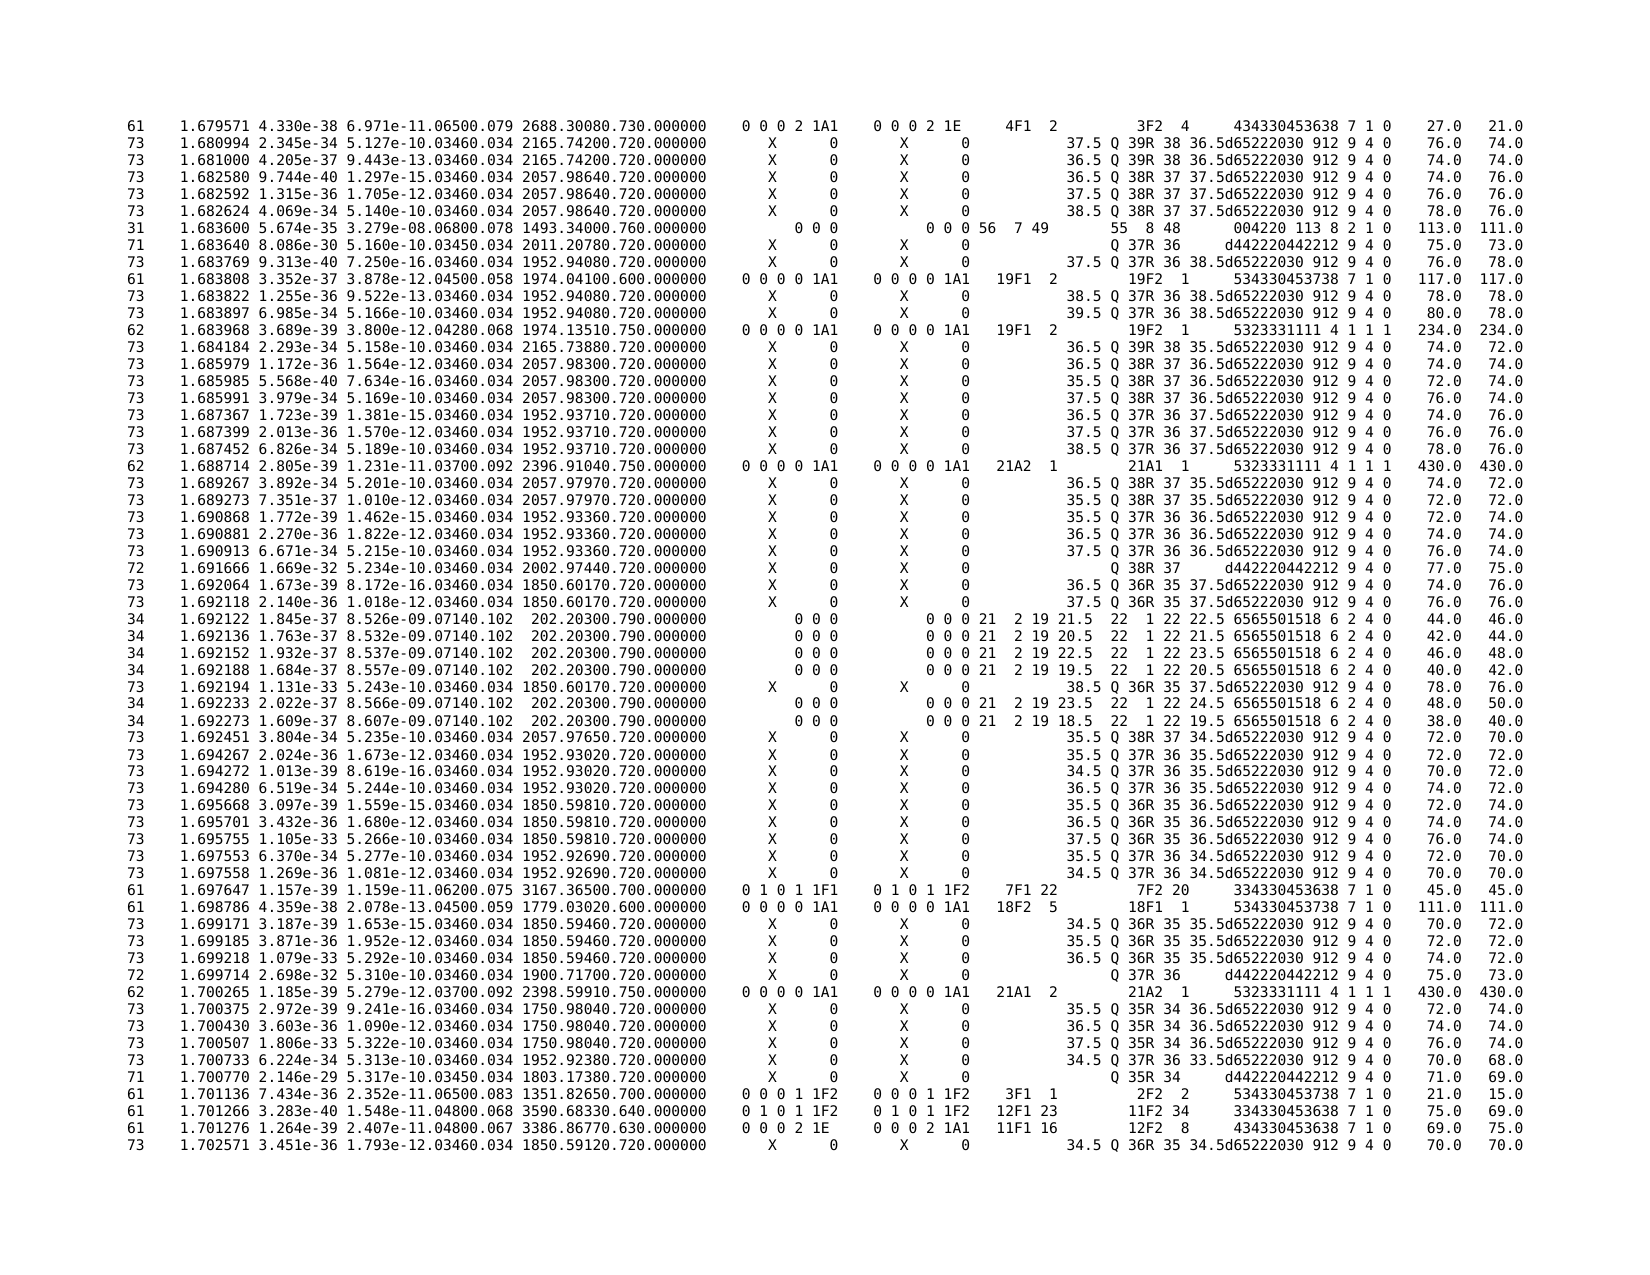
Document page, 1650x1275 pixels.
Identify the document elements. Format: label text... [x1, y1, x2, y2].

text 61 1.697647 1.157e-39 1.159e-11.06200.075 3167.36500.700.000000 0 1 0 1 1F1 0 1 0 1 1F2 7F1 22 7F2 20 334330453638 7 1 0 45.0 45.0 [118, 882, 1532, 899]
text 72 1.691666 1.669e-32 5.234e-10.03460.034 2002.97440.720.000000 X 0 X 0 Q 38R 37 d442220442212 9 4 0 77.0 75.0 [118, 559, 1532, 577]
text 61 1.701266 3.283e-40 1.548e-11.04800.068 3590.68330.640.000000 0 1 0 1 1F2 0 1 0 1 1F2 12F1 23 11F2 34 334330453638 7 1 0 75.0 69.0 [118, 1103, 1532, 1120]
text 61 1.683808 3.352e-37 3.878e-12.04500.058 1974.04100.600.000000 0 0 0 0 1A1 0 0 0 0 1A1 19F1 2 19F2 1 534330453738 7 1 0 117.0 117.0 [118, 271, 1532, 288]
text 73 1.682592 1.315e-36 1.705e-12.03460.034 2057.98640.720.000000 X 0 X 0 37.5 Q 38R 37 37.5d65222030 912 9 4 0 76.0 76.0 [118, 186, 1532, 203]
text 62 1.683968 3.689e-39 3.800e-12.04280.068 1974.13510.750.000000 0 0 0 0 1A1 0 0 0 0 1A1 19F1 2 19F2 1 5323331111 4 1 1 1 234.0 234.0 [118, 322, 1532, 339]
text 34 1.692273 1.609e-37 8.607e-09.07140.102 202.20300.790.000000 0 0 0 0 0 0 21 2 19 18.5 22 1 22 19.5 6565501518 6 2 4 0 38.0 40.0 [118, 712, 1532, 729]
text 34 1.692136 1.763e-37 8.532e-09.07140.102 202.20300.790.000000 0 0 0 0 0 0 21 2 19 20.5 22 1 22 21.5 6565501518 6 2 4 0 42.0 44.0 [118, 627, 1532, 644]
text 73 1.690881 2.270e-36 1.822e-12.03460.034 1952.93360.720.000000 X 0 X 0 36.5 Q 37R 36 36.5d65222030 912 9 4 0 74.0 74.0 [118, 526, 1532, 543]
text 73 1.687367 1.723e-39 1.381e-15.03460.034 1952.93710.720.000000 X 0 X 0 36.5 Q 37R 36 37.5d65222030 912 9 4 0 74.0 76.0 [118, 407, 1532, 424]
text 34 1.692152 1.932e-37 8.537e-09.07140.102 202.20300.790.000000 0 0 0 0 0 0 21 2 19 22.5 22 1 22 23.5 6565501518 6 2 4 0 46.0 48.0 [118, 644, 1532, 661]
text 73 1.689267 3.892e-34 5.201e-10.03460.034 2057.97970.720.000000 X 0 X 0 36.5 Q 38R 37 35.5d65222030 912 9 4 0 74.0 72.0 [118, 475, 1532, 492]
text 73 1.684184 2.293e-34 5.158e-10.03460.034 2165.73880.720.000000 X 0 X 0 36.5 Q 39R 38 35.5d65222030 912 9 4 0 74.0 72.0 [118, 339, 1532, 356]
text 73 1.694280 6.519e-34 5.244e-10.03460.034 1952.93020.720.000000 X 0 X 0 36.5 Q 37R 36 35.5d65222030 912 9 4 0 74.0 72.0 [118, 780, 1532, 797]
text 73 1.683897 6.985e-34 5.166e-10.03460.034 1952.94080.720.000000 X 0 X 0 39.5 Q 37R 36 38.5d65222030 912 9 4 0 80.0 78.0 [118, 305, 1532, 322]
text 61 1.679571 4.330e-38 6.971e-11.06500.079 2688.30080.730.000000 0 0 0 2 1A1 0 0 0 2 1E 4F1 2 3F2 4 434330453638 7 1 0 27.0 21.0 [118, 118, 1532, 135]
text 72 1.699714 2.698e-32 5.310e-10.03460.034 1900.71700.720.000000 X 0 X 0 Q 37R 36 d442220442212 9 4 0 75.0 73.0 [118, 967, 1532, 984]
text 73 1.694272 1.013e-39 8.619e-16.03460.034 1952.93020.720.000000 X 0 X 0 34.5 Q 37R 36 35.5d65222030 912 9 4 0 70.0 72.0 [118, 763, 1532, 780]
text 73 1.702571 3.451e-36 1.793e-12.03460.034 1850.59120.720.000000 X 0 X 0 34.5 Q 36R 35 34.5d65222030 912 9 4 0 70.0 70.0 [118, 1137, 1532, 1154]
text 61 1.698786 4.359e-38 2.078e-13.04500.059 1779.03020.600.000000 0 0 0 0 1A1 0 0 0 0 1A1 18F2 5 18F1 1 534330453738 7 1 0 111.0 111.0 [118, 899, 1532, 916]
text 73 1.687399 2.013e-36 1.570e-12.03460.034 1952.93710.720.000000 X 0 X 0 37.5 Q 37R 36 37.5d65222030 912 9 4 0 76.0 76.0 [118, 424, 1532, 441]
text 62 1.688714 2.805e-39 1.231e-11.03700.092 2396.91040.750.000000 0 0 0 0 1A1 0 0 0 0 1A1 21A2 1 21A1 1 5323331111 4 1 1 1 430.0 430.0 [118, 458, 1532, 475]
text 73 1.692194 1.131e-33 5.243e-10.03460.034 1850.60170.720.000000 X 0 X 0 38.5 Q 36R 35 37.5d65222030 912 9 4 0 78.0 76.0 [118, 678, 1532, 695]
text 73 1.685979 1.172e-36 1.564e-12.03460.034 2057.98300.720.000000 X 0 X 0 36.5 Q 38R 37 36.5d65222030 912 9 4 0 74.0 74.0 [118, 356, 1532, 373]
text 73 1.700507 1.806e-33 5.322e-10.03460.034 1750.98040.720.000000 X 0 X 0 37.5 Q 35R 34 36.5d65222030 912 9 4 0 76.0 74.0 [118, 1035, 1532, 1052]
text 73 1.689273 7.351e-37 1.010e-12.03460.034 2057.97970.720.000000 X 0 X 0 35.5 Q 38R 37 35.5d65222030 912 9 4 0 72.0 72.0 [118, 492, 1532, 509]
text 73 1.695668 3.097e-39 1.559e-15.03460.034 1850.59810.720.000000 X 0 X 0 35.5 Q 36R 35 36.5d65222030 912 9 4 0 72.0 74.0 [118, 797, 1532, 814]
text 61 1.701276 1.264e-39 2.407e-11.04800.067 3386.86770.630.000000 0 0 0 2 1E 0 0 0 2 1A1 11F1 16 12F2 8 434330453638 7 1 0 69.0 75.0 [118, 1120, 1532, 1137]
text 73 1.683822 1.255e-36 9.522e-13.03460.034 1952.94080.720.000000 X 0 X 0 38.5 Q 37R 36 38.5d65222030 912 9 4 0 78.0 78.0 [118, 288, 1532, 305]
text 73 1.692451 3.804e-34 5.235e-10.03460.034 2057.97650.720.000000 X 0 X 0 35.5 Q 38R 37 34.5d65222030 912 9 4 0 72.0 70.0 [118, 729, 1532, 746]
text 73 1.685985 5.568e-40 7.634e-16.03460.034 2057.98300.720.000000 X 0 X 0 35.5 Q 38R 37 36.5d65222030 912 9 4 0 72.0 74.0 [118, 373, 1532, 390]
text 73 1.694267 2.024e-36 1.673e-12.03460.034 1952.93020.720.000000 X 0 X 0 35.5 Q 37R 36 35.5d65222030 912 9 4 0 72.0 72.0 [118, 746, 1532, 763]
text 73 1.692064 1.673e-39 8.172e-16.03460.034 1850.60170.720.000000 X 0 X 0 36.5 Q 36R 35 37.5d65222030 912 9 4 0 74.0 76.0 [118, 577, 1532, 593]
text 73 1.699185 3.871e-36 1.952e-12.03460.034 1850.59460.720.000000 X 0 X 0 35.5 Q 36R 35 35.5d65222030 912 9 4 0 72.0 72.0 [118, 933, 1532, 950]
text 73 1.700733 6.224e-34 5.313e-10.03460.034 1952.92380.720.000000 X 0 X 0 34.5 Q 37R 36 33.5d65222030 912 9 4 0 70.0 68.0 [118, 1052, 1532, 1069]
text 73 1.697558 1.269e-36 1.081e-12.03460.034 1952.92690.720.000000 X 0 X 0 34.5 Q 37R 36 34.5d65222030 912 9 4 0 70.0 70.0 [118, 865, 1532, 882]
text 73 1.690913 6.671e-34 5.215e-10.03460.034 1952.93360.720.000000 X 0 X 0 37.5 Q 37R 36 36.5d65222030 912 9 4 0 76.0 74.0 [118, 543, 1532, 559]
text 73 1.695755 1.105e-33 5.266e-10.03460.034 1850.59810.720.000000 X 0 X 0 37.5 Q 36R 35 36.5d65222030 912 9 4 0 76.0 74.0 [118, 831, 1532, 848]
text 73 1.699218 1.079e-33 5.292e-10.03460.034 1850.59460.720.000000 X 0 X 0 36.5 Q 36R 35 35.5d65222030 912 9 4 0 74.0 72.0 [118, 950, 1532, 967]
text 62 1.700265 1.185e-39 5.279e-12.03700.092 2398.59910.750.000000 0 0 0 0 1A1 0 0 0 0 1A1 21A1 2 21A2 1 5323331111 4 1 1 1 430.0 430.0 [118, 984, 1532, 1001]
text 73 1.690868 1.772e-39 1.462e-15.03460.034 1952.93360.720.000000 X 0 X 0 35.5 Q 37R 36 36.5d65222030 912 9 4 0 72.0 74.0 [118, 509, 1532, 526]
text 73 1.692118 2.140e-36 1.018e-12.03460.034 1850.60170.720.000000 X 0 X 0 37.5 Q 36R 35 37.5d65222030 912 9 4 0 76.0 76.0 [118, 593, 1532, 611]
text 73 1.697553 6.370e-34 5.277e-10.03460.034 1952.92690.720.000000 X 0 X 0 35.5 Q 37R 36 34.5d65222030 912 9 4 0 72.0 70.0 [118, 848, 1532, 865]
text 73 1.682580 9.744e-40 1.297e-15.03460.034 2057.98640.720.000000 X 0 X 0 36.5 Q 38R 37 37.5d65222030 912 9 4 0 74.0 76.0 [118, 169, 1532, 186]
text 71 1.683640 8.086e-30 5.160e-10.03450.034 2011.20780.720.000000 X 0 X 0 Q 37R 36 d442220442212 9 4 0 75.0 73.0 [118, 237, 1532, 254]
text 73 1.685991 3.979e-34 5.169e-10.03460.034 2057.98300.720.000000 X 0 X 0 37.5 Q 38R 37 36.5d65222030 912 9 4 0 76.0 74.0 [118, 390, 1532, 407]
text 71 1.700770 2.146e-29 5.317e-10.03450.034 1803.17380.720.000000 X 0 X 0 Q 35R 34 d442220442212 9 4 0 71.0 69.0 [118, 1069, 1532, 1086]
text 73 1.687452 6.826e-34 5.189e-10.03460.034 1952.93710.720.000000 X 0 X 0 38.5 Q 37R 36 37.5d65222030 912 9 4 0 78.0 76.0 [118, 441, 1532, 458]
text 73 1.682624 4.069e-34 5.140e-10.03460.034 2057.98640.720.000000 X 0 X 0 38.5 Q 38R 37 37.5d65222030 912 9 4 0 78.0 76.0 [118, 203, 1532, 220]
text 73 1.681000 4.205e-37 9.443e-13.03460.034 2165.74200.720.000000 X 0 X 0 36.5 Q 39R 38 36.5d65222030 912 9 4 0 74.0 74.0 [118, 152, 1532, 169]
text 61 1.701136 7.434e-36 2.352e-11.06500.083 1351.82650.700.000000 0 0 0 1 1F2 0 0 0 1 1F2 3F1 1 2F2 2 534330453738 7 1 0 21.0 15.0 [118, 1086, 1532, 1103]
text 34 1.692122 1.845e-37 8.526e-09.07140.102 202.20300.790.000000 0 0 0 0 0 0 21 2 19 21.5 22 1 22 22.5 6565501518 6 2 4 0 44.0 46.0 [118, 611, 1532, 627]
text 34 1.692188 1.684e-37 8.557e-09.07140.102 202.20300.790.000000 0 0 0 0 0 0 21 2 19 19.5 22 1 22 20.5 6565501518 6 2 4 0 40.0 42.0 [118, 661, 1532, 678]
text 31 1.683600 5.674e-35 3.279e-08.06800.078 1493.34000.760.000000 0 0 0 0 0 0 56 7 49 55 8 48 004220 113 8 2 1 0 113.0 111.0 [118, 220, 1532, 237]
text 34 1.692233 2.022e-37 8.566e-09.07140.102 202.20300.790.000000 0 0 0 0 0 0 21 2 19 23.5 22 1 22 24.5 6565501518 6 2 4 0 48.0 50.0 [118, 695, 1532, 712]
text 73 1.699171 3.187e-39 1.653e-15.03460.034 1850.59460.720.000000 X 0 X 0 34.5 Q 36R 35 35.5d65222030 912 9 4 0 70.0 72.0 [118, 916, 1532, 933]
text 73 1.680994 2.345e-34 5.127e-10.03460.034 2165.74200.720.000000 X 0 X 0 37.5 Q 39R 38 36.5d65222030 912 9 4 0 76.0 74.0 [118, 135, 1532, 152]
text 73 1.700375 2.972e-39 9.241e-16.03460.034 1750.98040.720.000000 X 0 X 0 35.5 Q 35R 34 36.5d65222030 912 9 4 0 72.0 74.0 [118, 1001, 1532, 1018]
text 73 1.683769 9.313e-40 7.250e-16.03460.034 1952.94080.720.000000 X 0 X 0 37.5 Q 37R 36 38.5d65222030 912 9 4 0 76.0 78.0 [118, 254, 1532, 271]
text 73 1.700430 3.603e-36 1.090e-12.03460.034 1750.98040.720.000000 X 0 X 0 36.5 Q 35R 34 36.5d65222030 912 9 4 0 74.0 74.0 [118, 1018, 1532, 1035]
text 73 1.695701 3.432e-36 1.680e-12.03460.034 1850.59810.720.000000 X 0 X 0 36.5 Q 36R 35 36.5d65222030 912 9 4 0 74.0 74.0 [118, 814, 1532, 831]
